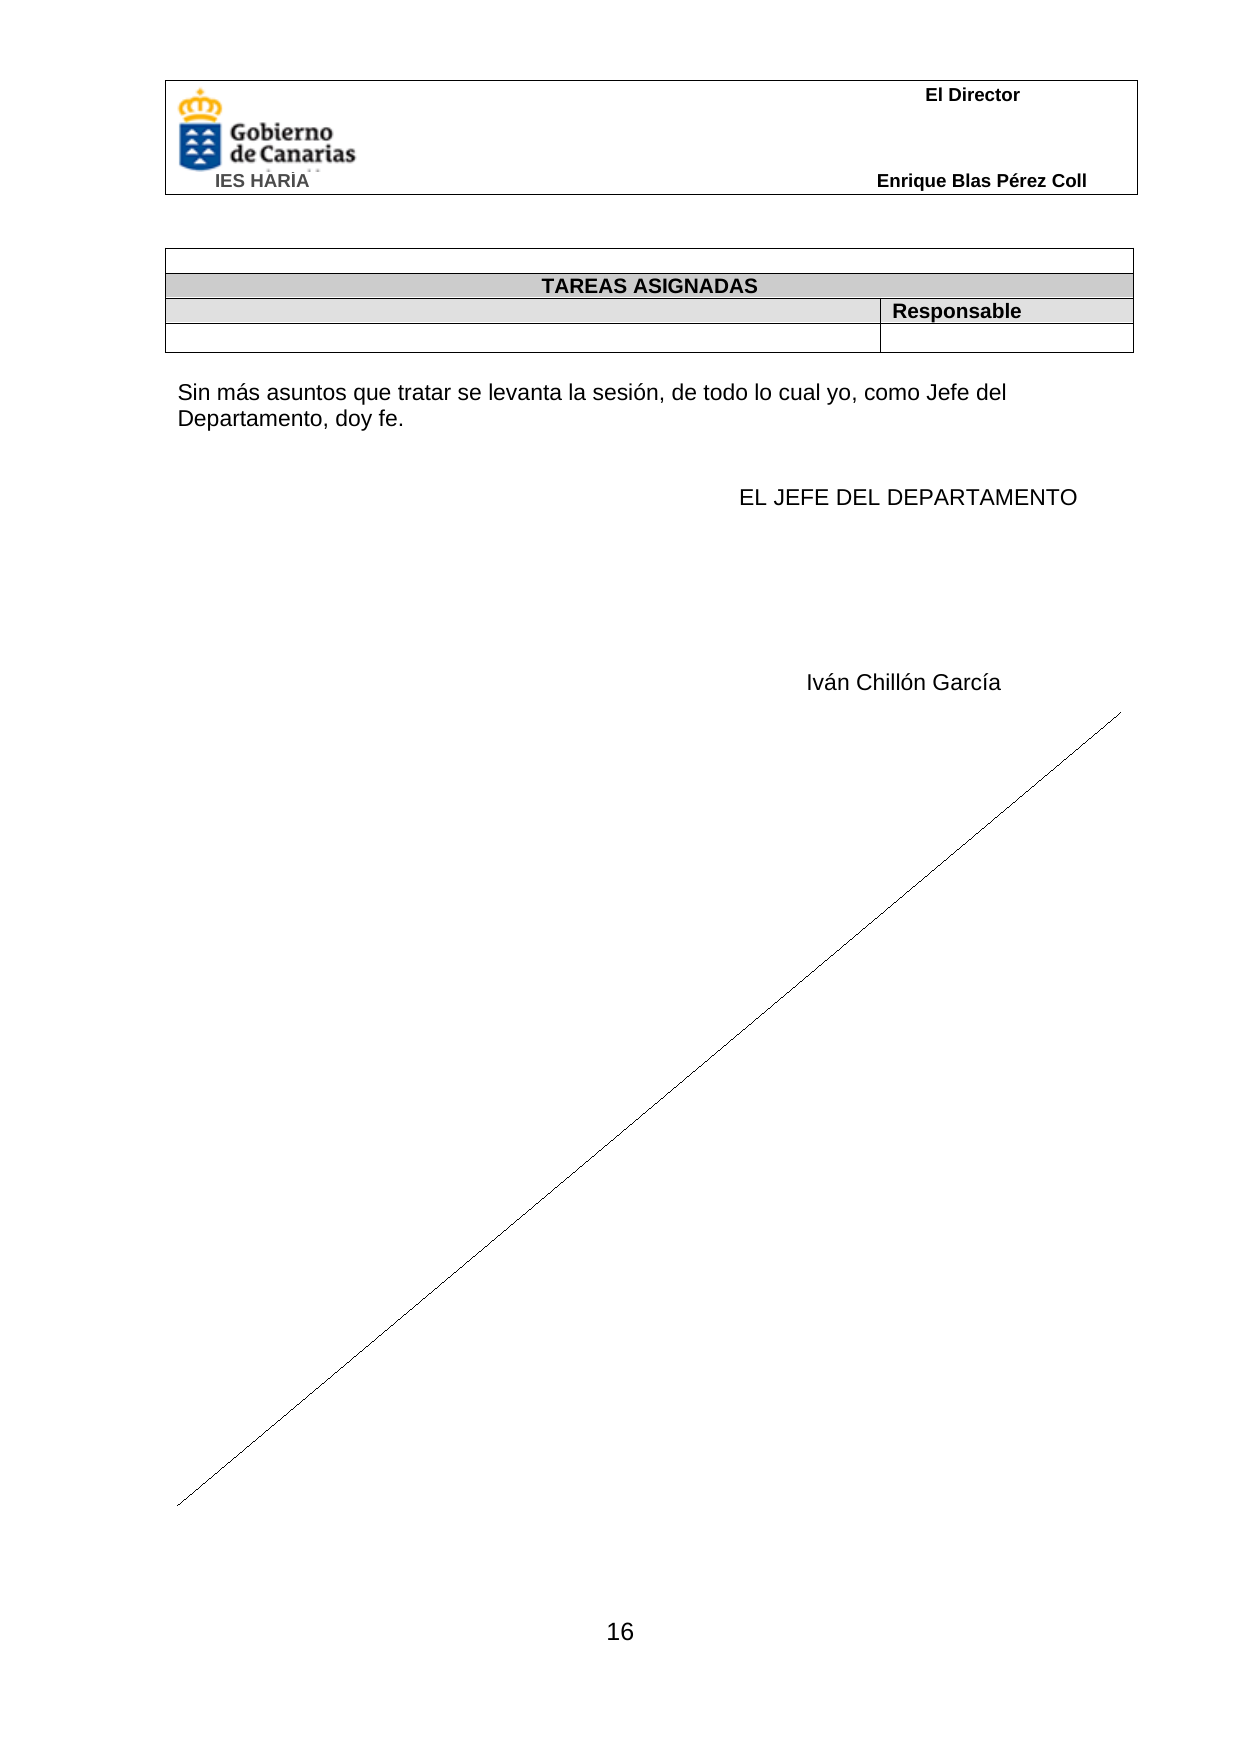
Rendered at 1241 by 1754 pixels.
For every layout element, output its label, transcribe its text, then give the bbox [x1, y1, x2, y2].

picture [173, 85, 359, 172]
text Sin más asuntos que tratar se levanta la sesión, de todo lo cual yo, como Jefe del Departamento, doy fe. [177, 379, 1122, 432]
table_cell TAREAS ASIGNADAS [166, 274, 1133, 297]
table_cell [166, 299, 880, 322]
table_cell Responsable [881, 299, 1133, 322]
text EL JEFE DEL DEPARTAMENTO [177, 484, 1122, 511]
table_cell [881, 324, 1133, 352]
text Iván Chillón García [177, 669, 1122, 695]
table_cell [166, 324, 880, 352]
